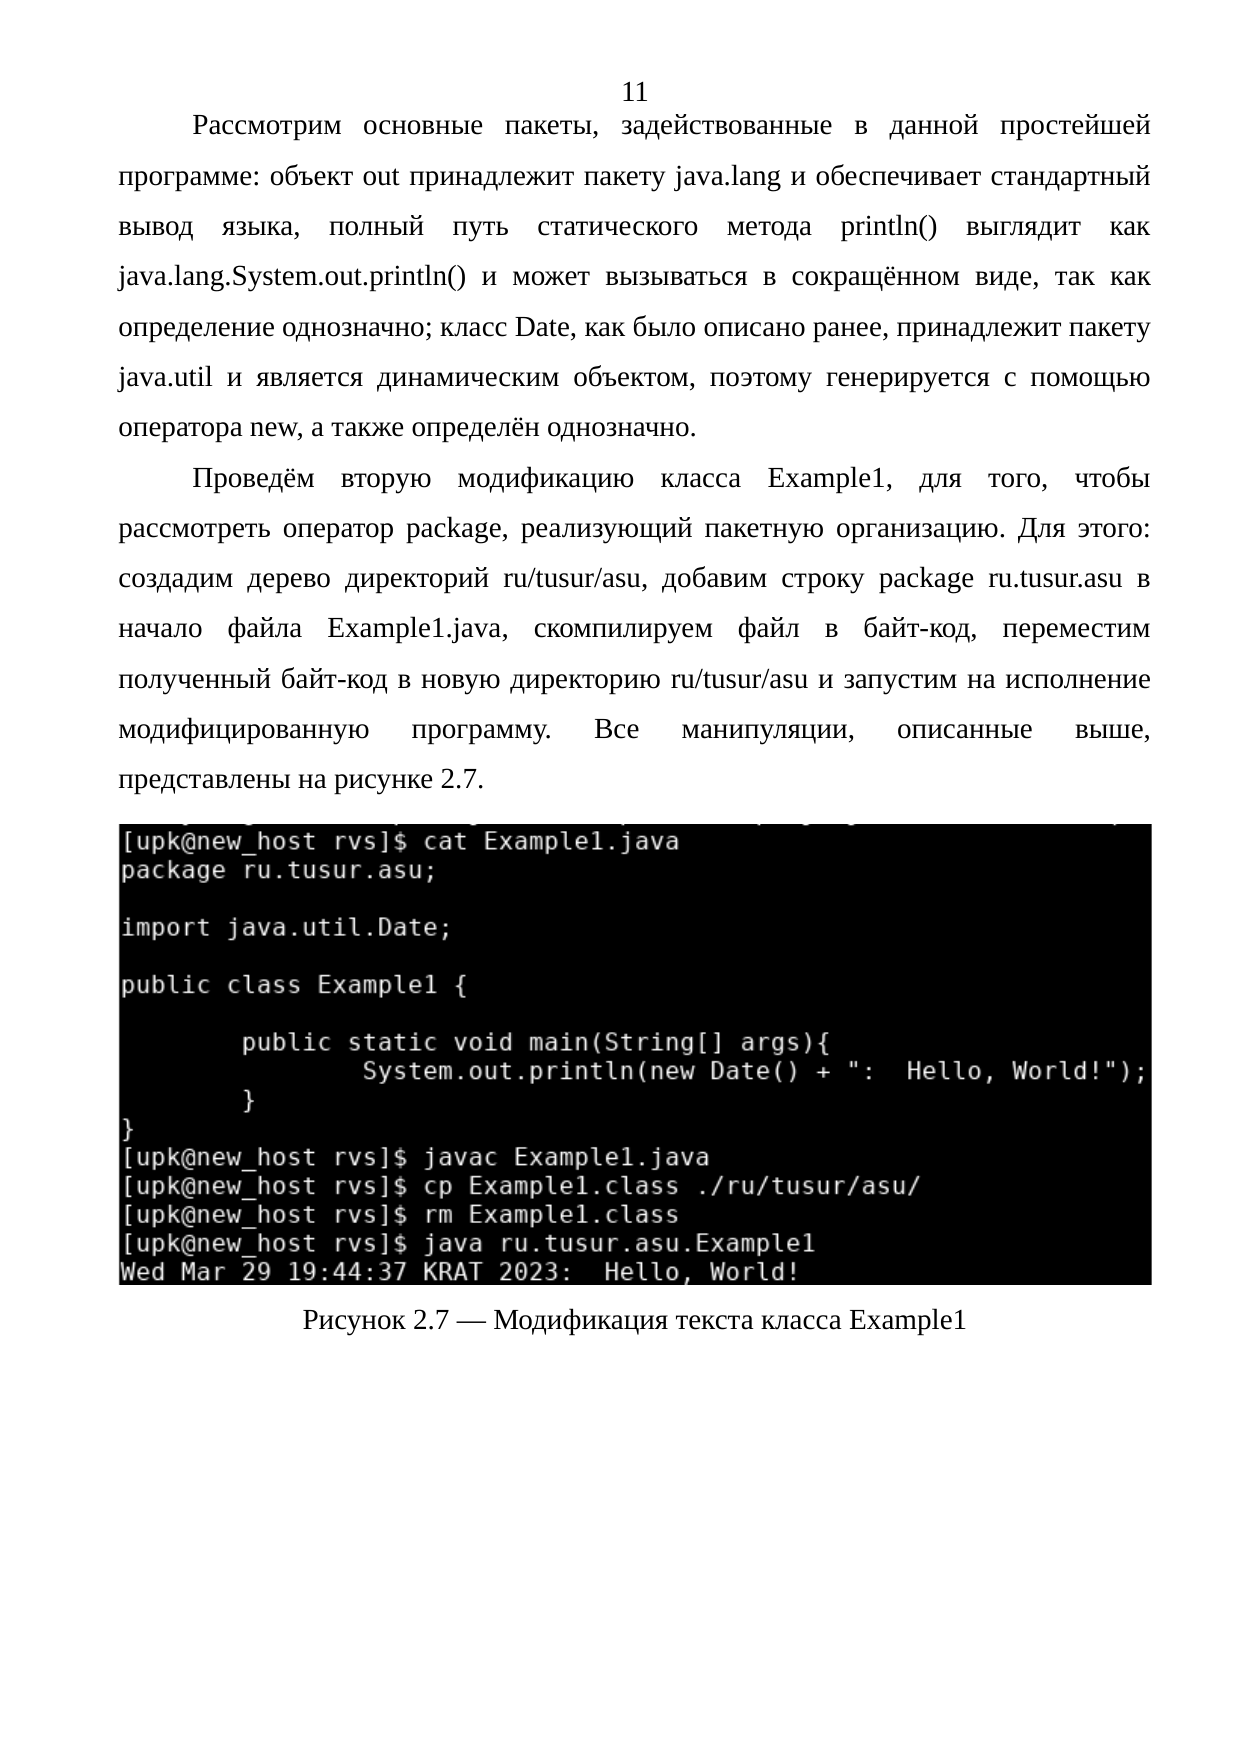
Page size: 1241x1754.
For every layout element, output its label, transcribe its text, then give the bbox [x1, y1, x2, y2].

text Рассмотрим основные пакеты, задействованные в данной простейшей программе: объект out принадлежит пакету java.lang и обеспечивает стандартный вывод языка, полный путь статического метода println() выглядит как java.lang.System.out.println() и может вызываться в сокращённом виде, так как определение однозначно; класс Date, как было описано ранее, принадлежит пакету java.util и является динамическим объектом, поэтому генерируется с помощью оператора new, а также определён однозначно. [118, 107, 1152, 443]
picture [118, 824, 1152, 1285]
text [118, 812, 1152, 824]
text Рисунок 2.7 — Модификация текста класса Example1 [118, 1285, 1152, 1335]
text Проведём вторую модификацию класса Example1, для того, чтобы рассмотреть оператор package, реализующий пакетную организацию. Для этого: создадим дерево директорий ru/tusur/asu, добавим строку package ru.tusur.asu в начало файла Example1.java, скомпилируем файл в байт-код, переместим полученный байт-код в новую директорию ru/tusur/asu и запустим на исполнение модифицированную программу. Все манипуляции, описанные выше, представлены на рисунке 2.7. [118, 460, 1152, 795]
